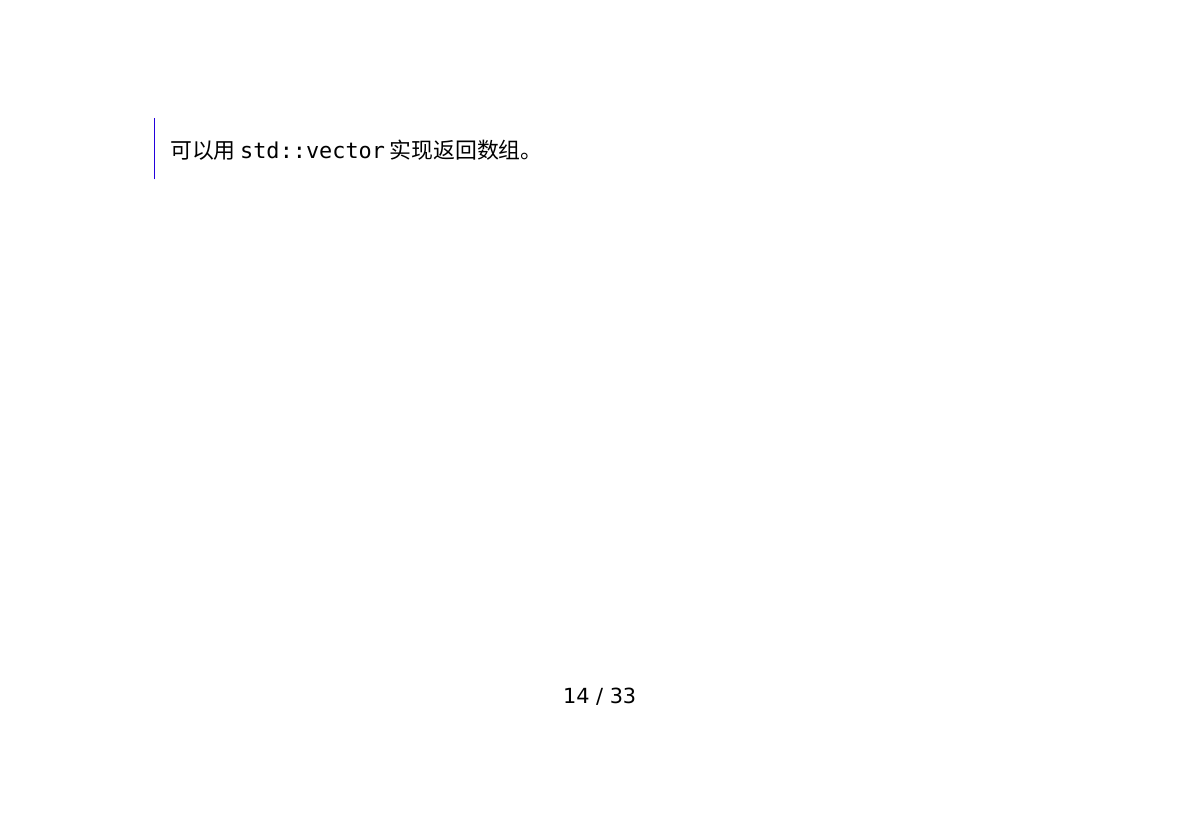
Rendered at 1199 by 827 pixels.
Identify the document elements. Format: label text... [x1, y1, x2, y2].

text 可以用std::vector实现返回数组。 [155, 118, 1081, 179]
